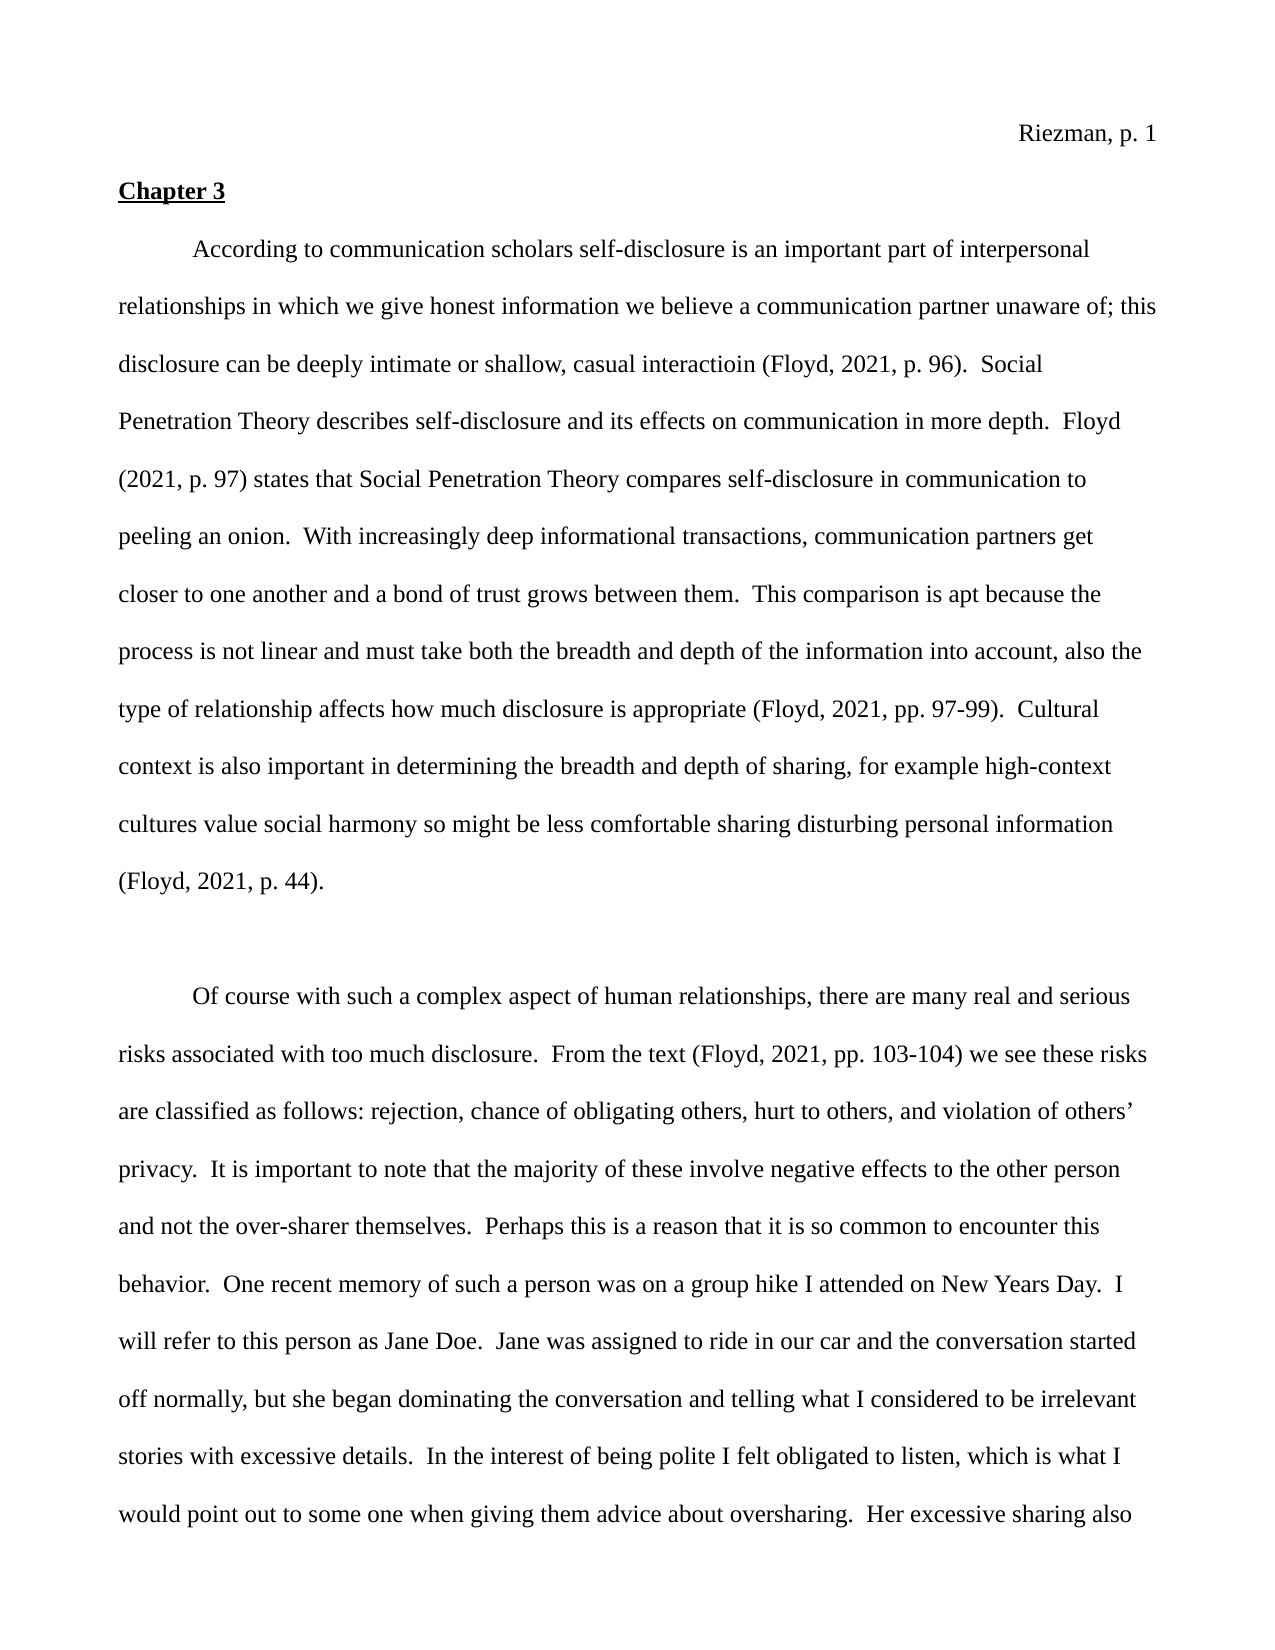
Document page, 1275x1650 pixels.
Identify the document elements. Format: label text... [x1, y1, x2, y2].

text Of course with such a complex aspect of human relationships, there are many real and serious risks associated with too much disclosure. From the text (Floyd, 2021, pp. 103-104) we see these risks are classified as follows: rejection, chance of obligating others, hurt to others, and violation of others’ privacy. It is important to note that the majority of these involve negative effects to the other person and not the over-sharer themselves. Perhaps this is a reason that it is so common to encounter this behavior. One recent memory of such a person was on a group hike I attended on New Years Day. I will refer to this person as Jane Doe. Jane was assigned to ride in our car and the conversation started off normally, but she began dominating the conversation and telling what I considered to be irrelevant stories with excessive details. In the interest of being polite I felt obligated to listen, which is what I would point out to some one when giving them advice about oversharing. Her excessive sharing also [118, 981, 1157, 1528]
text Chapter 3 [118, 176, 1157, 205]
text According to communication scholars self-disclosure is an important part of interpersonal relationships in which we give honest information we believe a communication partner unaware of; this disclosure can be deeply intimate or shallow, casual interactioin (Floyd, 2021, p. 96). Social Penetration Theory describes self-disclosure and its effects on communication in more depth. Floyd (2021, p. 97) states that Social Penetration Theory compares self-disclosure in communication to peeling an onion. With increasingly deep informational transactions, communication partners get closer to one another and a bond of trust grows between them. This comparison is apt because the process is not linear and must take both the breadth and depth of the information into account, also the type of relationship affects how much disclosure is appropriate (Floyd, 2021, pp. 97-99). Cultural context is also important in determining the breadth and depth of sharing, for example high-context cultures value social harmony so might be less comfortable sharing disturbing personal information (Floyd, 2021, p. 44). [118, 234, 1157, 895]
